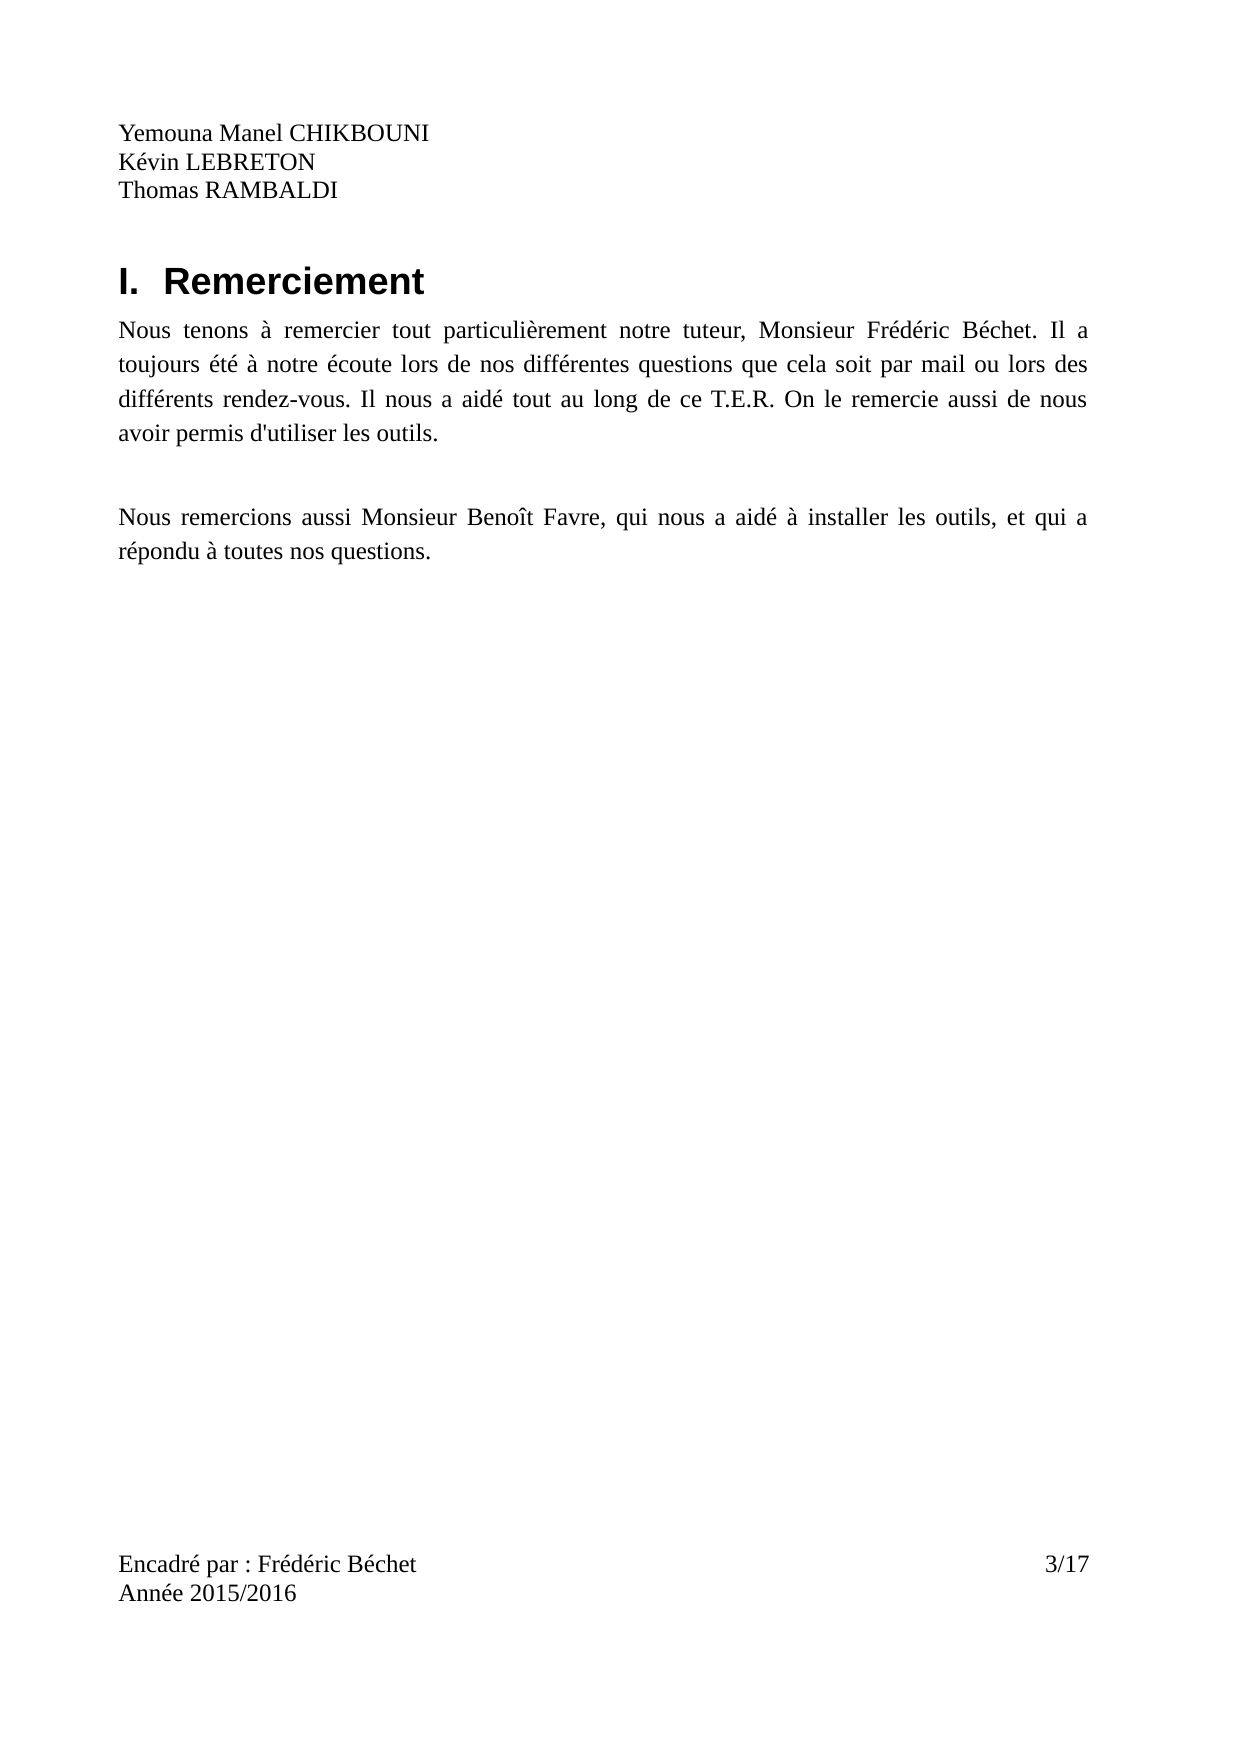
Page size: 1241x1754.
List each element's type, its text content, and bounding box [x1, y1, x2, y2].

subtitle Remerciement [118, 259, 1089, 302]
text Nous remercions aussi Monsieur Benoît Favre, qui nous a aidé à installer les outils, et qui a répondu à toutes nos questions. [118, 467, 1089, 565]
text Nous tenons à remercier tout particulièrement notre tuteur, Monsieur Frédéric Béchet. Il a toujours été à notre écoute lors de nos différentes questions que cela soit par mail ou lors des différents rendez-vous. Il nous a aidé tout au long de ce T.E.R. On le remercie aussi de nous avoir permis d'utiliser les outils. [118, 315, 1089, 447]
